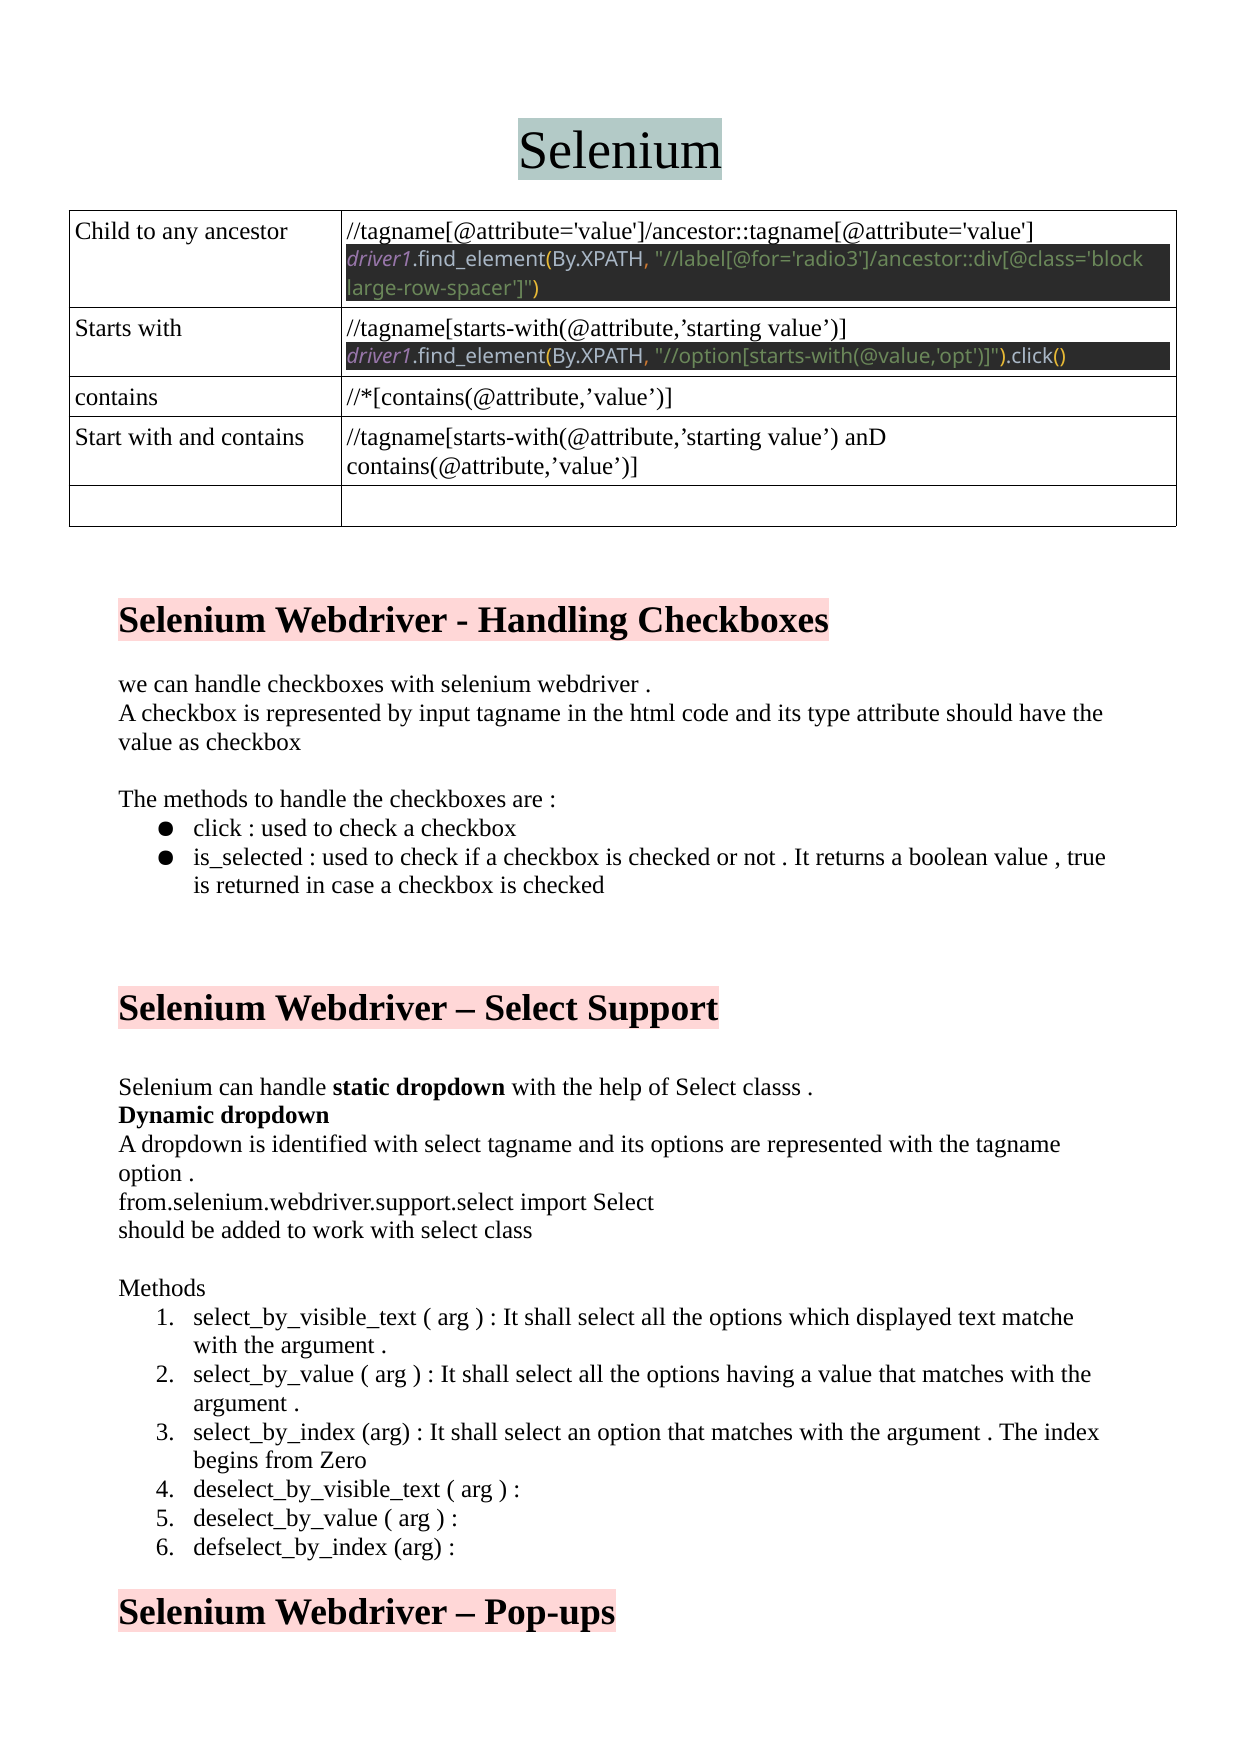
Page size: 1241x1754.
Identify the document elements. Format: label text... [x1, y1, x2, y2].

list select_by_visible_text ( arg ) : It shall select all the options which displayed text matche with the argument . [156, 1302, 1122, 1359]
table_cell //tagname[starts-with(@attribute,’starting value’) anD contains(@attribute,’value’)] [342, 417, 1176, 485]
text A dropdown is identified with select tagname and its options are represented with the tagname option . [118, 1129, 1122, 1187]
table_cell [70, 486, 341, 526]
table_cell Starts with [70, 308, 341, 376]
list is_selected : used to check if a checkbox is checked or not . It returns a boolean value , true is returned in case a checkbox is checked [156, 842, 1122, 899]
text should be added to work with select class [118, 1216, 1122, 1244]
text Selenium can handle static dropdown with the help of Select classs . [118, 1072, 1122, 1101]
text A checkbox is represented by input tagname in the html code and its type attribute should have the value as checkbox [118, 698, 1122, 756]
text Selenium Webdriver – Select Support [118, 986, 1122, 1029]
table_cell [342, 486, 1176, 526]
text we can handle checkboxes with selenium webdriver . [118, 669, 1122, 698]
table_cell //tagname[@attribute='value']/ancestor::tagname[@attribute='value'] driver1.find_element(By.XPATH, "//label[@for='radio3']/ancestor::div[@class='block large-row-spacer']") [342, 211, 1176, 307]
table_cell Child to any ancestor [70, 211, 341, 307]
text Methods [118, 1273, 1122, 1302]
list deselect_by_visible_text ( arg ) : [156, 1474, 1122, 1503]
table_cell //tagname[starts-with(@attribute,’starting value’)] driver1.find_element(By.XPATH, "//option[starts-with(@value,'opt')]").click() [342, 308, 1176, 376]
list select_by_value ( arg ) : It shall select all the options having a value that matches with the argument . [156, 1359, 1122, 1417]
list click : used to check a checkbox [156, 813, 1122, 842]
list deselect_by_value ( arg ) : [156, 1503, 1122, 1532]
text Selenium Webdriver – Pop-ups [118, 1589, 1122, 1632]
text Selenium Webdriver - Handling Checkboxes [118, 597, 1122, 641]
table_cell contains [70, 377, 341, 416]
table_cell //*[contains(@attribute,’value’)] [342, 377, 1176, 416]
list select_by_index (arg) : It shall select an option that matches with the argument . The index begins from Zero [156, 1417, 1122, 1474]
list defselect_by_index (arg) : [156, 1532, 1122, 1561]
table_cell Start with and contains [70, 417, 341, 485]
text The methods to handle the checkboxes are : [118, 784, 1122, 813]
text Dynamic dropdown [118, 1101, 1122, 1129]
text from.selenium.webdriver.support.select import Select [118, 1187, 1122, 1216]
